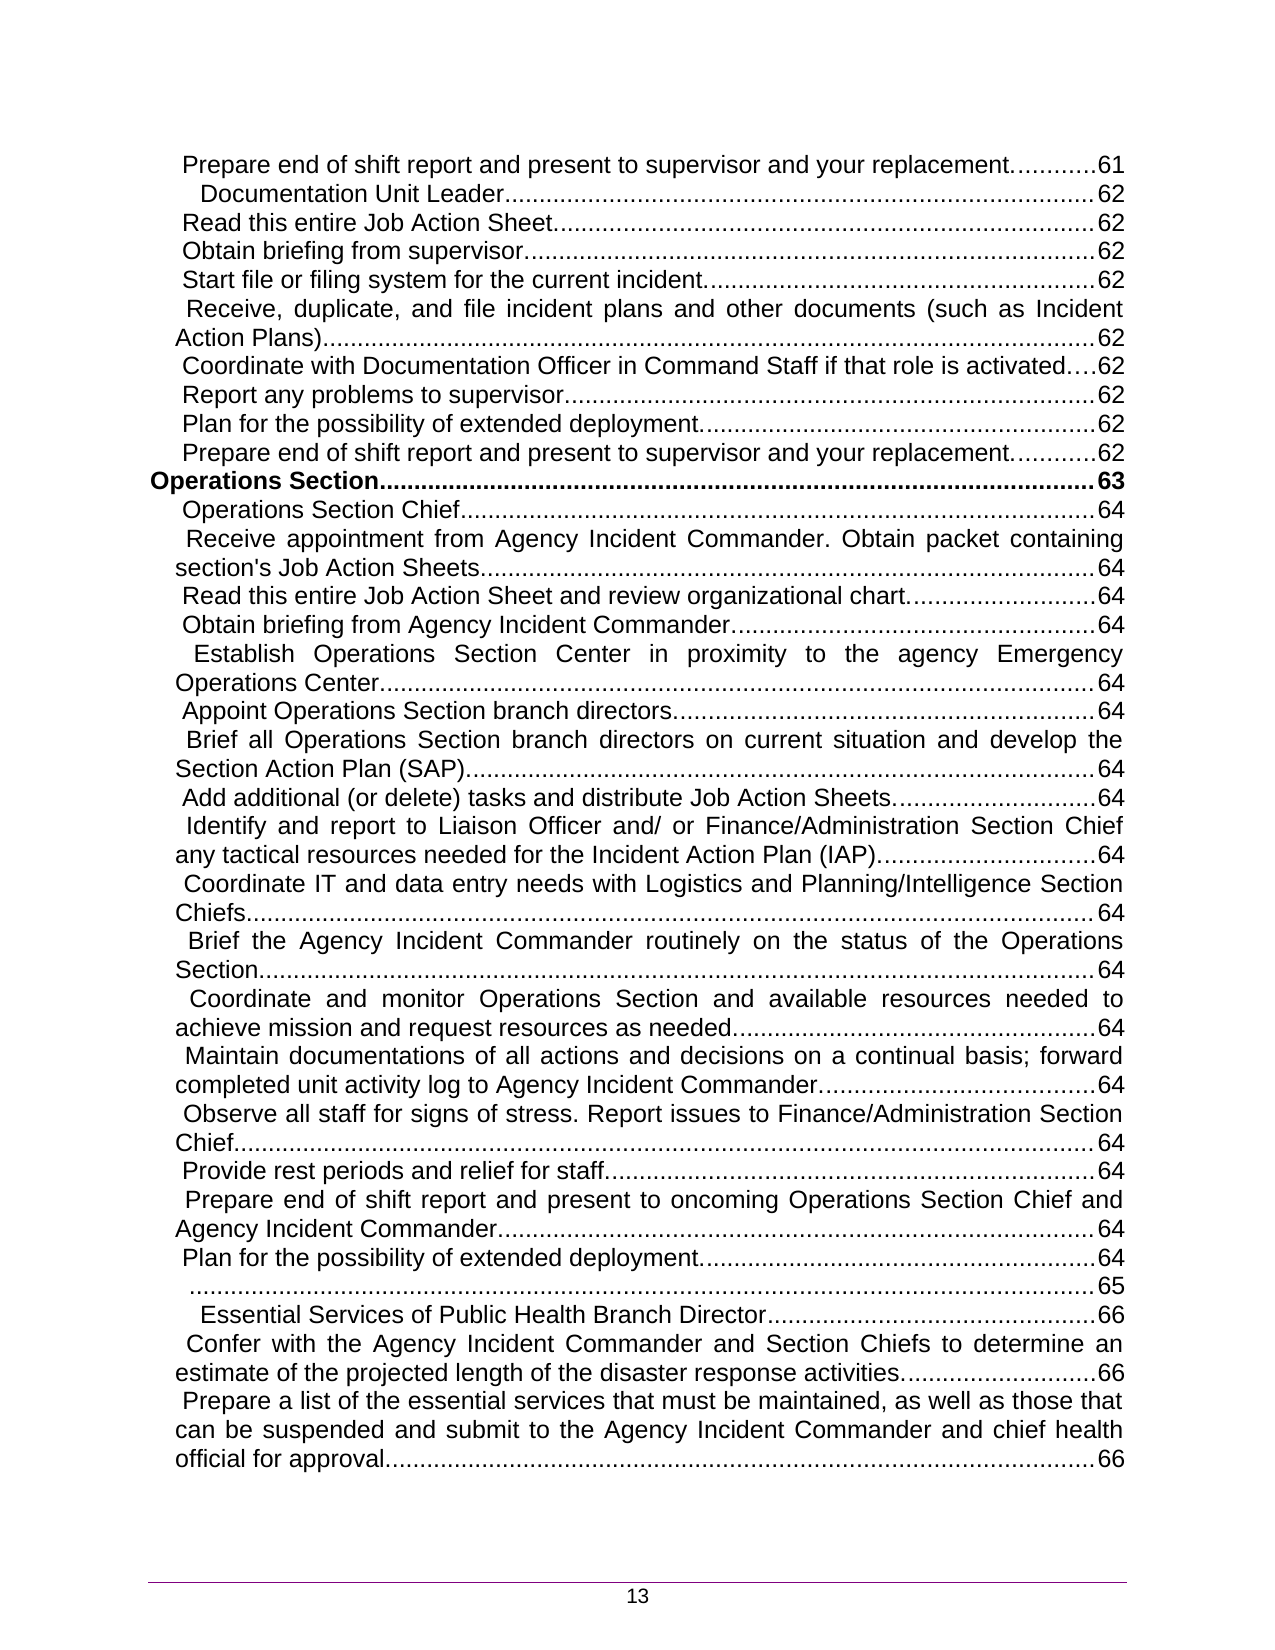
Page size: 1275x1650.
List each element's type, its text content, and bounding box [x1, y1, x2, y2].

text Plan for the possibility of extended deployment. 64 [175, 1242, 1125, 1271]
text Provide rest periods and relief for staff. 64 [175, 1156, 1125, 1185]
text Receive, duplicate, and file incident plans and other documents (such as Incident Action Plans). 62 [175, 294, 1125, 351]
text Plan for the possibility of extended deployment. 62 [175, 409, 1125, 437]
text Prepare end of shift report and present to supervisor and your replacement. 61 [175, 150, 1125, 179]
text Obtain briefing from Agency Incident Commander. 64 [175, 610, 1125, 639]
text Establish Operations Section Center in proximity to the agency Emergency Operations Center. 64 [175, 639, 1125, 696]
text Essential Services of Public Health Branch Director 66 [200, 1300, 1125, 1329]
text Appoint Operations Section branch directors. 64 [175, 696, 1125, 725]
text Observe all staff for signs of stress. Report issues to Finance/Administration Section Chief. 64 [175, 1099, 1125, 1156]
text Prepare end of shift report and present to supervisor and your replacement. 62 [175, 437, 1125, 466]
text Prepare end of shift report and present to oncoming Operations Section Chief and Agency Incident Commander. 64 [175, 1185, 1125, 1242]
text Brief all Operations Section branch directors on current situation and develop the Section Action Plan (SAP). 64 [175, 725, 1125, 782]
text 65 [175, 1271, 1125, 1300]
text Confer with the Agency Incident Commander and Section Chiefs to determine an estimate of the projected length of the disaster response activities. 66 [175, 1329, 1125, 1386]
text Documentation Unit Leader 62 [200, 179, 1125, 207]
text Receive appointment from Agency Incident Commander. Obtain packet containing section's Job Action Sheets. 64 [175, 524, 1125, 581]
text Obtain briefing from supervisor. 62 [175, 236, 1125, 265]
text Maintain documentations of all actions and decisions on a continual basis; forward completed unit activity log to Agency Incident Commander. 64 [175, 1041, 1125, 1099]
text Identify and report to Liaison Officer and/ or Finance/Administration Section Chief any tactical resources needed for the Incident Action Plan (IAP). 64 [175, 811, 1125, 869]
text Operations Section Chief 64 [175, 495, 1125, 524]
text Prepare a list of the essential services that must be maintained, as well as those that can be suspended and submit to the Agency Incident Commander and chief health official for approval. 66 [175, 1386, 1125, 1472]
text Report any problems to supervisor. 62 [175, 380, 1125, 409]
text Read this entire Job Action Sheet and review organizational chart. 64 [175, 581, 1125, 610]
text Brief the Agency Incident Commander routinely on the status of the Operations Section. 64 [175, 926, 1125, 984]
text Coordinate IT and data entry needs with Logistics and Planning/Intelligence Section Chiefs. 64 [175, 869, 1125, 926]
text Operations Section 63 [150, 466, 1125, 495]
text Read this entire Job Action Sheet. 62 [175, 207, 1125, 236]
text Add additional (or delete) tasks and distribute Job Action Sheets. 64 [175, 782, 1125, 811]
text Start file or filing system for the current incident. 62 [175, 265, 1125, 294]
text Coordinate with Documentation Officer in Command Staff if that role is activated. 62 [175, 351, 1125, 380]
text Coordinate and monitor Operations Section and available resources needed to achieve mission and request resources as needed. 64 [175, 984, 1125, 1041]
